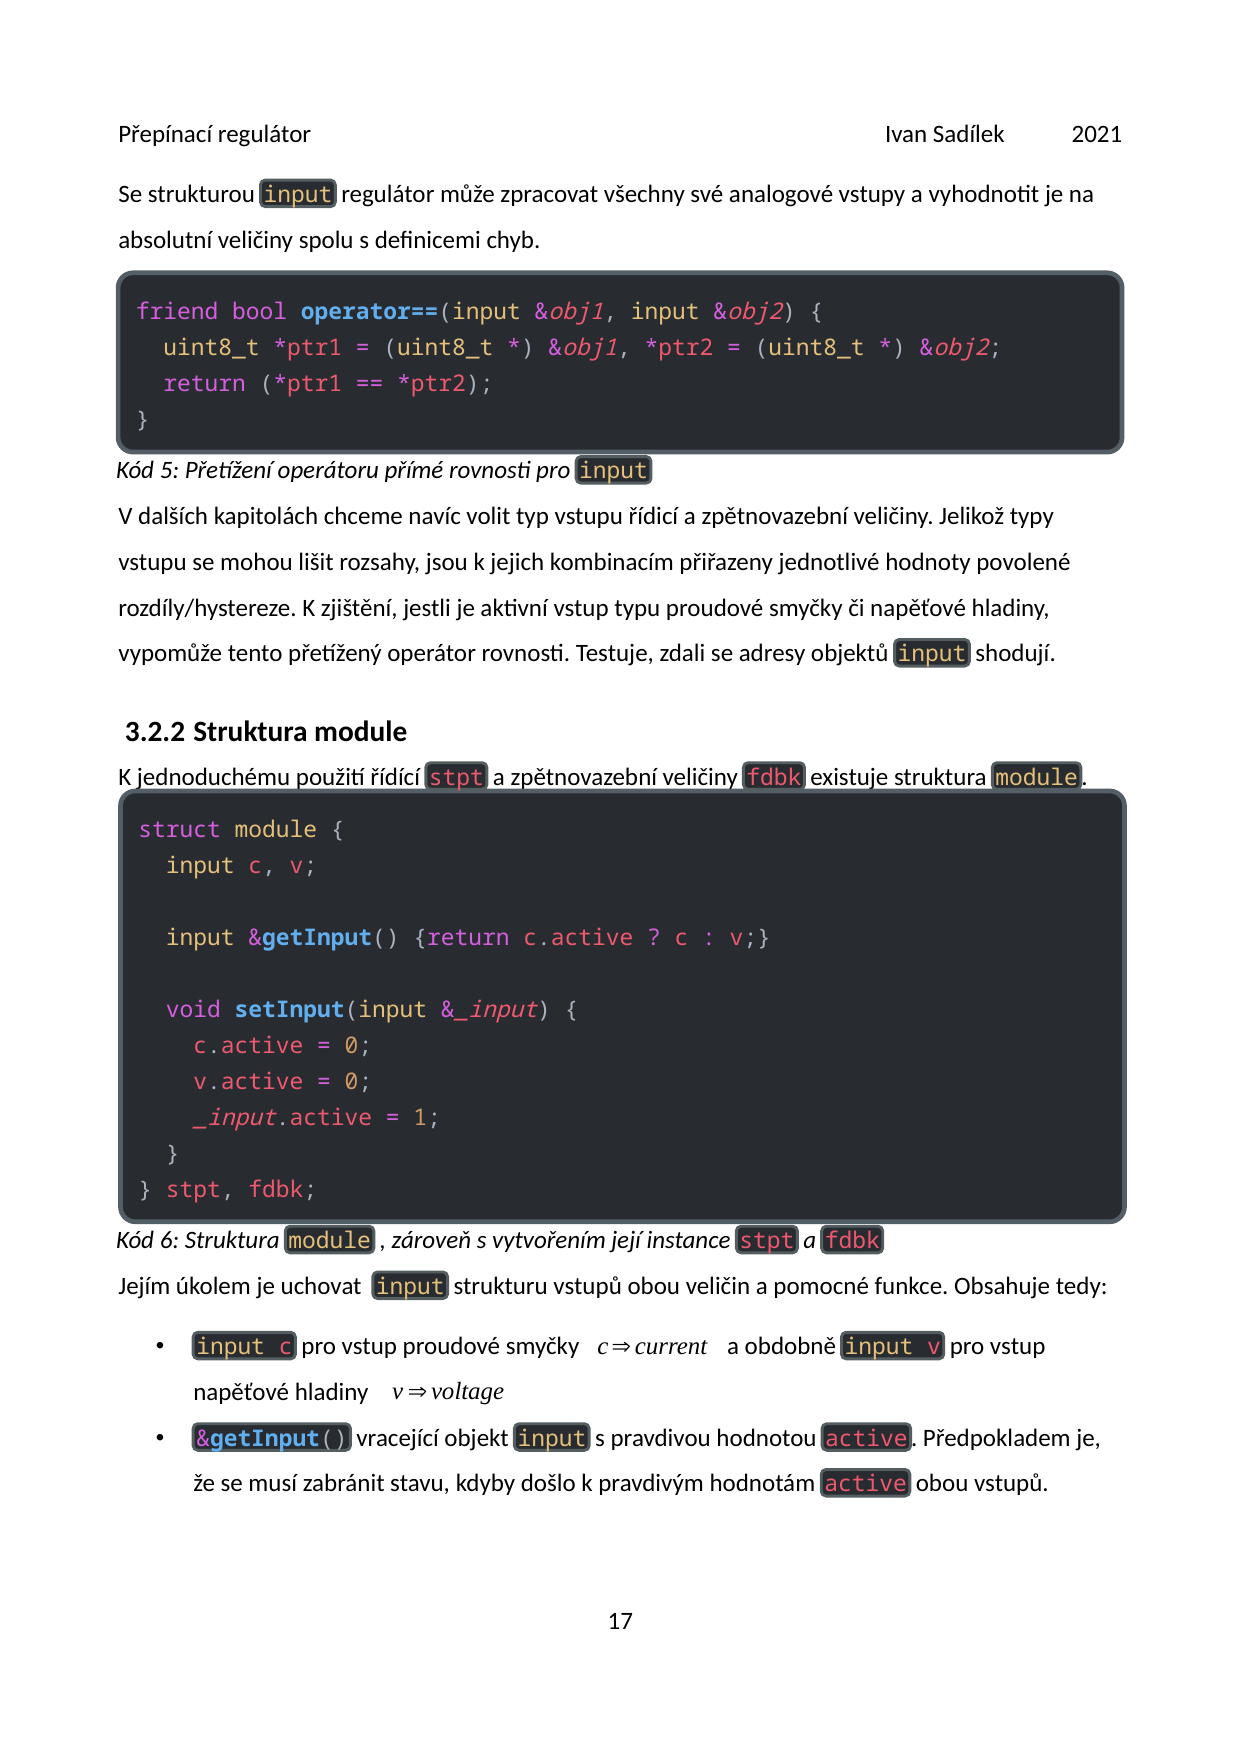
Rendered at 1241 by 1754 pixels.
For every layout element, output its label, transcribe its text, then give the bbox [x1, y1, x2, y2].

text a zpětnovazební veličiny [485, 761, 746, 788]
list vracející objekt s pravdivou hodnotou . Předpokladem je, že se musí zabránit stavu, kdyby došlo k pravdivým hodnotám obou vstupů. [156, 1422, 1122, 1498]
text K jednoduchému použití řídící [118, 761, 428, 791]
text V dalších kapitolách chceme navíc volit typ vstupu řídicí a zpětnovazební veličiny. Jelikož typy vstupu se mohou lišit rozsahy, jsou k jejich kombinacím přiřazeny jednotlivé hodnoty povolené rozdíly/hystereze. K zjištění, jestli je aktivní vstup typu proudové smyčky či napěťové hladiny, vypomůže tento přetížený operátor rovnosti. Testuje, zdali se adresy objektů shodují. [118, 485, 1122, 668]
text . [1079, 761, 1122, 791]
text Kód 5: Přetížení operátoru přímé rovnosti pro [116, 444, 579, 485]
text [648, 445, 1124, 485]
text Jejím úkolem je uchovat strukturu vstupů obou veličin a pomocné funkce. Obsahuje tedy: [118, 1255, 1122, 1301]
text Se strukturou regulátor může zpracovat všechny své analogové vstupy a vyhodnotit je na absolutní veličiny spolu s definicemi chyb. [118, 178, 1122, 254]
text Kód 6: Struktura , zároveň s vytvořením její instance a [116, 831, 289, 1255]
text existuje struktura [802, 761, 994, 788]
list pro vstup proudové smyčkya obdobně pro vstup napěťové hladiny [156, 1330, 1122, 1407]
text Kód 6: Struktura , zároveň s vytvořením její instance a [879, 1218, 1124, 1255]
text Kód 6: Struktura , zároveň s vytvořením její instance a [371, 1225, 740, 1255]
subtitle Struktura module [118, 712, 1122, 748]
